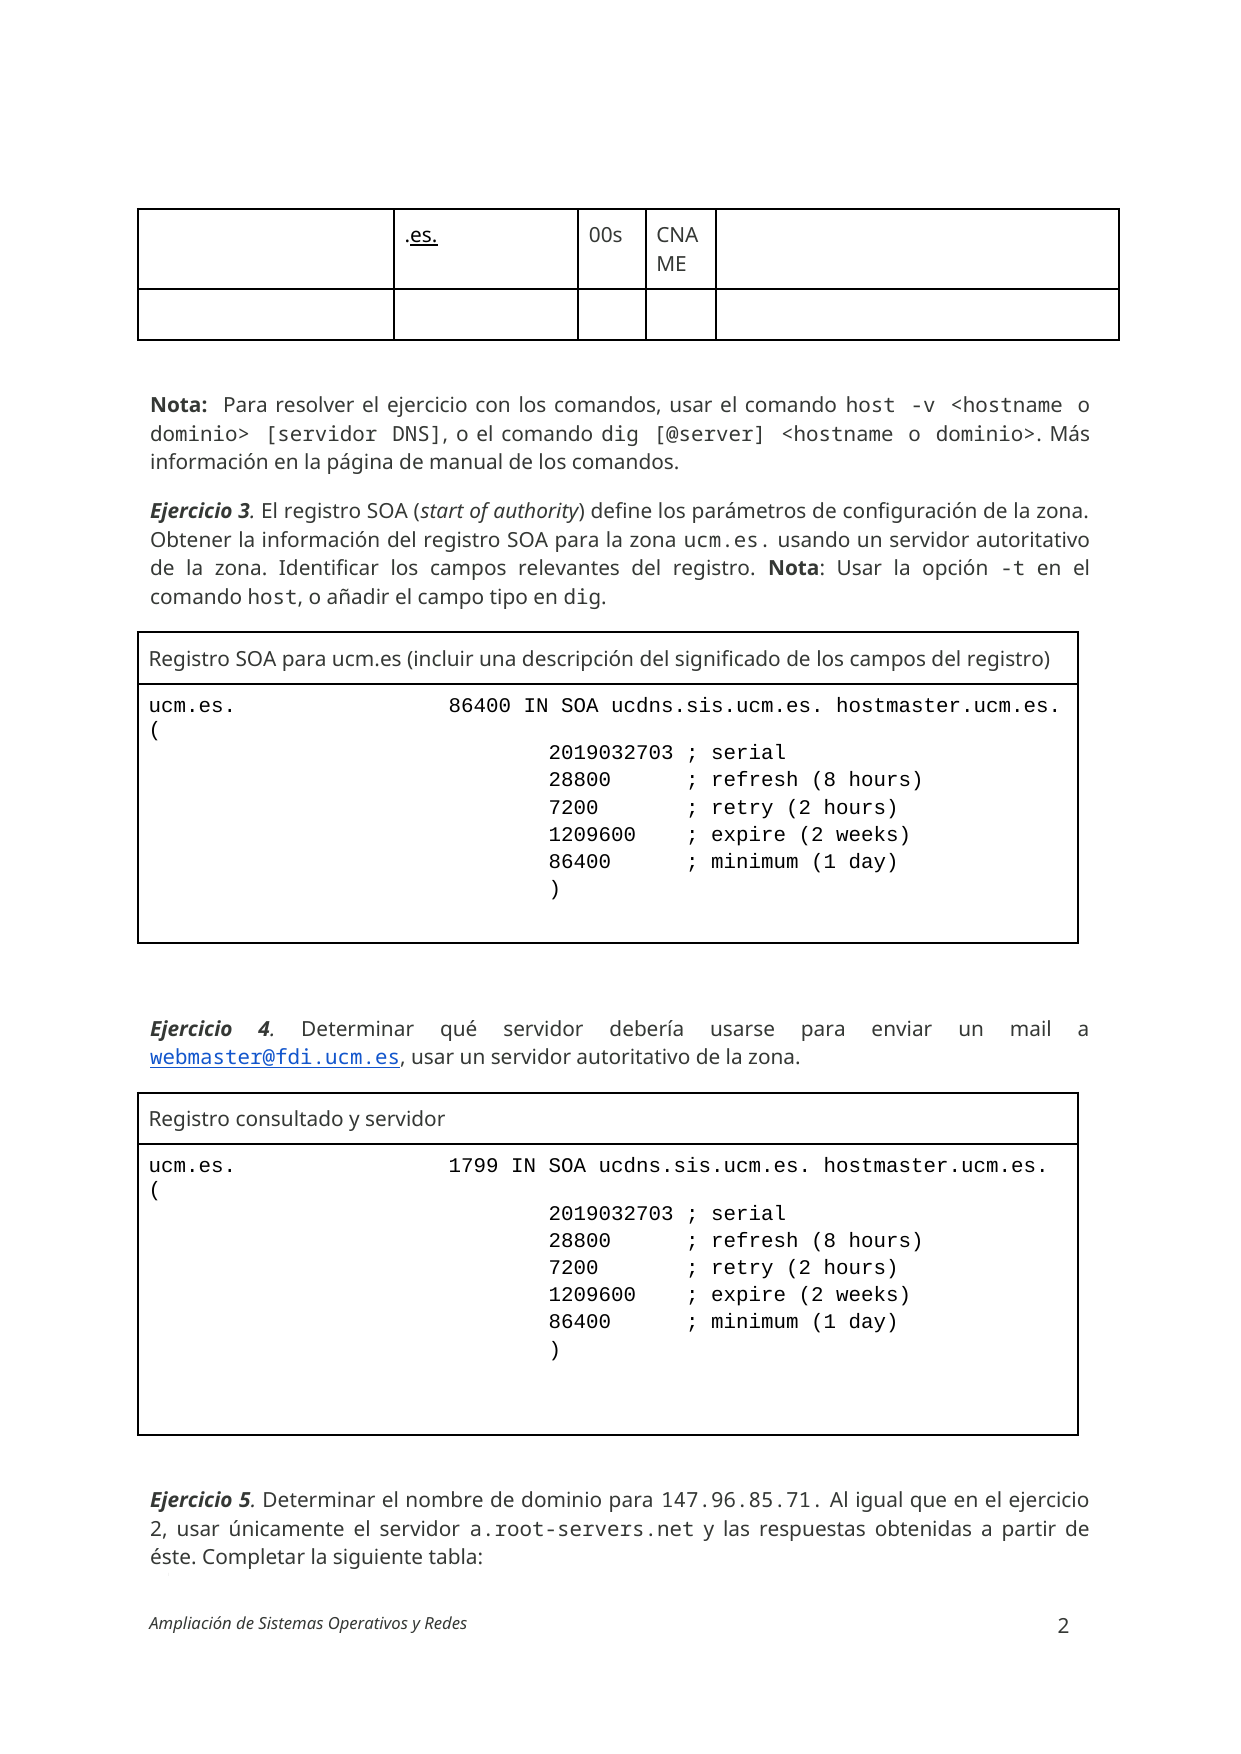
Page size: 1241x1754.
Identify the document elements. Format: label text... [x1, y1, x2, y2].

table_cell .es. [395, 210, 577, 288]
table_cell ucm.es. 1799 IN SOA ucdns.sis.ucm.es. hostmaster.ucm.es. ( 2019032703 ; serial 28800 ; refresh (8 hours) 7200 ; retry (2 hours) 1209600 ; expire (2 weeks) 86400 ; minimum (1 day) ) [139, 1145, 1077, 1434]
text Ejercicio 5. Determinar el nombre de dominio para 147.96.85.71. Al igual que en el ejercicio 2, usar únicamente el servidor a.root-servers.net y las respuestas obtenidas a partir de éste. Completar la siguiente tabla: [150, 1486, 1090, 1571]
table_cell ucm.es. 86400 IN SOA ucdns.sis.ucm.es. hostmaster.ucm.es. ( 2019032703 ; serial 28800 ; refresh (8 hours) 7200 ; retry (2 hours) 1209600 ; expire (2 weeks) 86400 ; minimum (1 day) ) [139, 685, 1077, 942]
table_header Registro SOA para ucm.es (incluir una descripción del significado de los campos del registro) [139, 633, 1077, 682]
table_cell [717, 210, 1118, 288]
table_cell CNAME [647, 210, 715, 288]
text Nota: Para resolver el ejercicio con los comandos, usar el comando host -v <hostname o dominio> [servidor DNS], o el comando dig [@server] <hostname o dominio>. Más información en la página de manual de los comandos. [150, 390, 1090, 476]
text Ejercicio 4. Determinar qué servidor debería usarse para enviar un mail a webmaster@fdi.ucm.es, usar un servidor autoritativo de la zona. [150, 1014, 1090, 1071]
table_cell [717, 290, 1118, 339]
text Ejercicio 3. El registro SOA (start of authority) define los parámetros de configuración de la zona. Obtener la información del registro SOA para la zona ucm.es. usando un servidor autoritativo de la zona. Identificar los campos relevantes del registro. Nota: Usar la opción -t en el comando host, o añadir el campo tipo en dig. [150, 497, 1090, 610]
table_cell [395, 290, 577, 339]
table_cell [579, 290, 645, 339]
table_header Registro consultado y servidor [139, 1094, 1077, 1143]
table_cell 00s [579, 210, 645, 288]
table_cell [647, 290, 715, 339]
table_cell [139, 210, 393, 288]
table_cell [139, 290, 393, 339]
